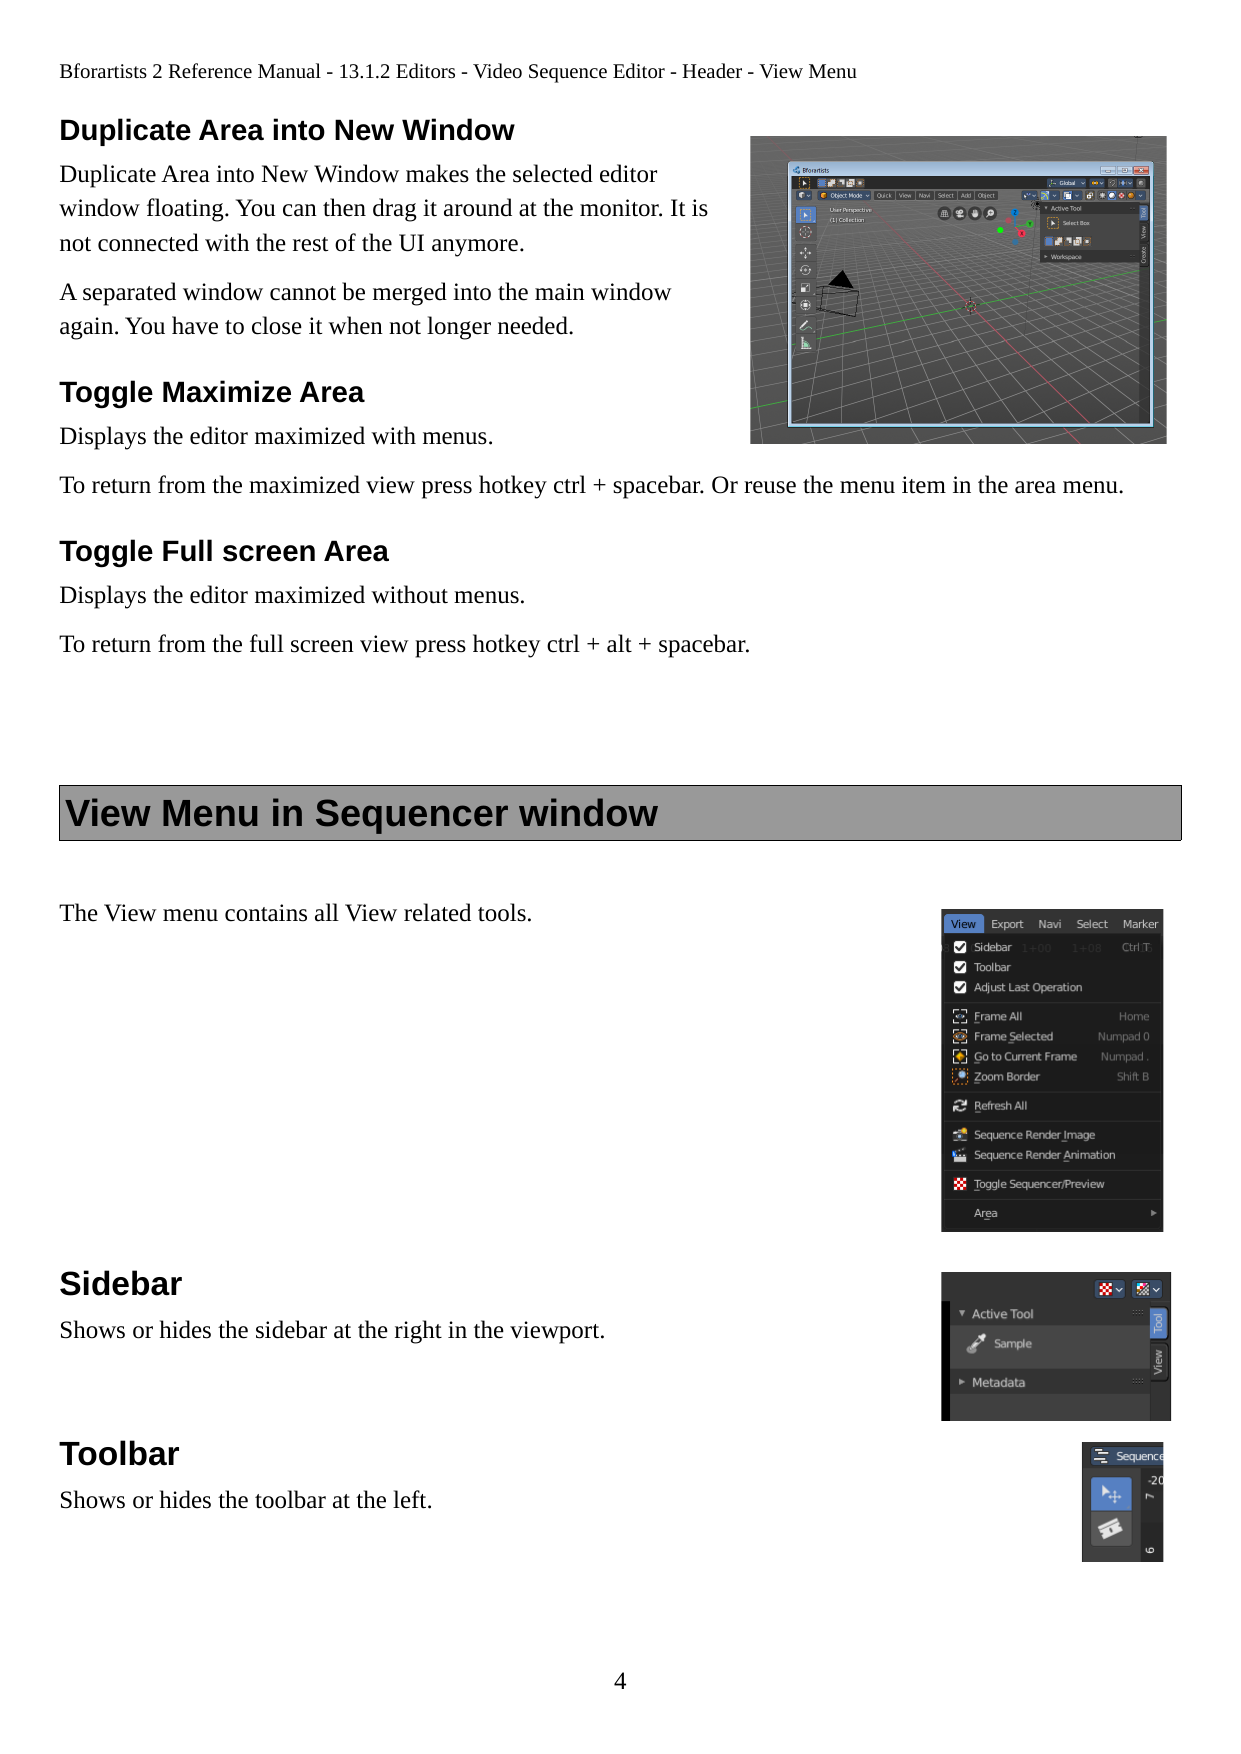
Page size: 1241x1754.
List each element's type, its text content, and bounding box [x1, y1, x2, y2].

text A separated window cannot be merged into the main window again. You have to close it when not longer needed. [59, 277, 750, 340]
text The View menu contains all View related tools. [59, 898, 1181, 926]
picture [941, 909, 1164, 1232]
picture [750, 136, 1167, 444]
text Displays the editor maximized without menus. [59, 580, 1181, 609]
picture [941, 1272, 1172, 1421]
subtitle Sidebar [59, 1263, 1181, 1302]
table_header View Menu in Sequencer window [60, 786, 1181, 840]
picture [1080, 1442, 1164, 1562]
text To return from the full screen view press hotkey ctrl + alt + spacebar. [59, 629, 1181, 658]
subtitle Toggle Full screen Area [59, 534, 1181, 568]
subtitle Toggle Maximize Area [59, 375, 750, 409]
text Displays the editor maximized with menus. [59, 421, 1181, 450]
subtitle Duplicate Area into New Window [59, 113, 1181, 146]
text Shows or hides the sidebar at the right in the viewport. [59, 1315, 941, 1343]
subtitle [1167, 375, 1181, 409]
text To return from the maximized view press hotkey ctrl + spacebar. Or reuse the menu item in the area menu. [59, 470, 1181, 499]
text Duplicate Area into New Window makes the selected editor window floating. You can then drag it around at the monitor. It is not connected with the rest of the UI anymore. [59, 159, 750, 257]
text Shows or hides the toolbar at the left. [59, 1485, 1080, 1513]
subtitle Toolbar [59, 1434, 1181, 1472]
